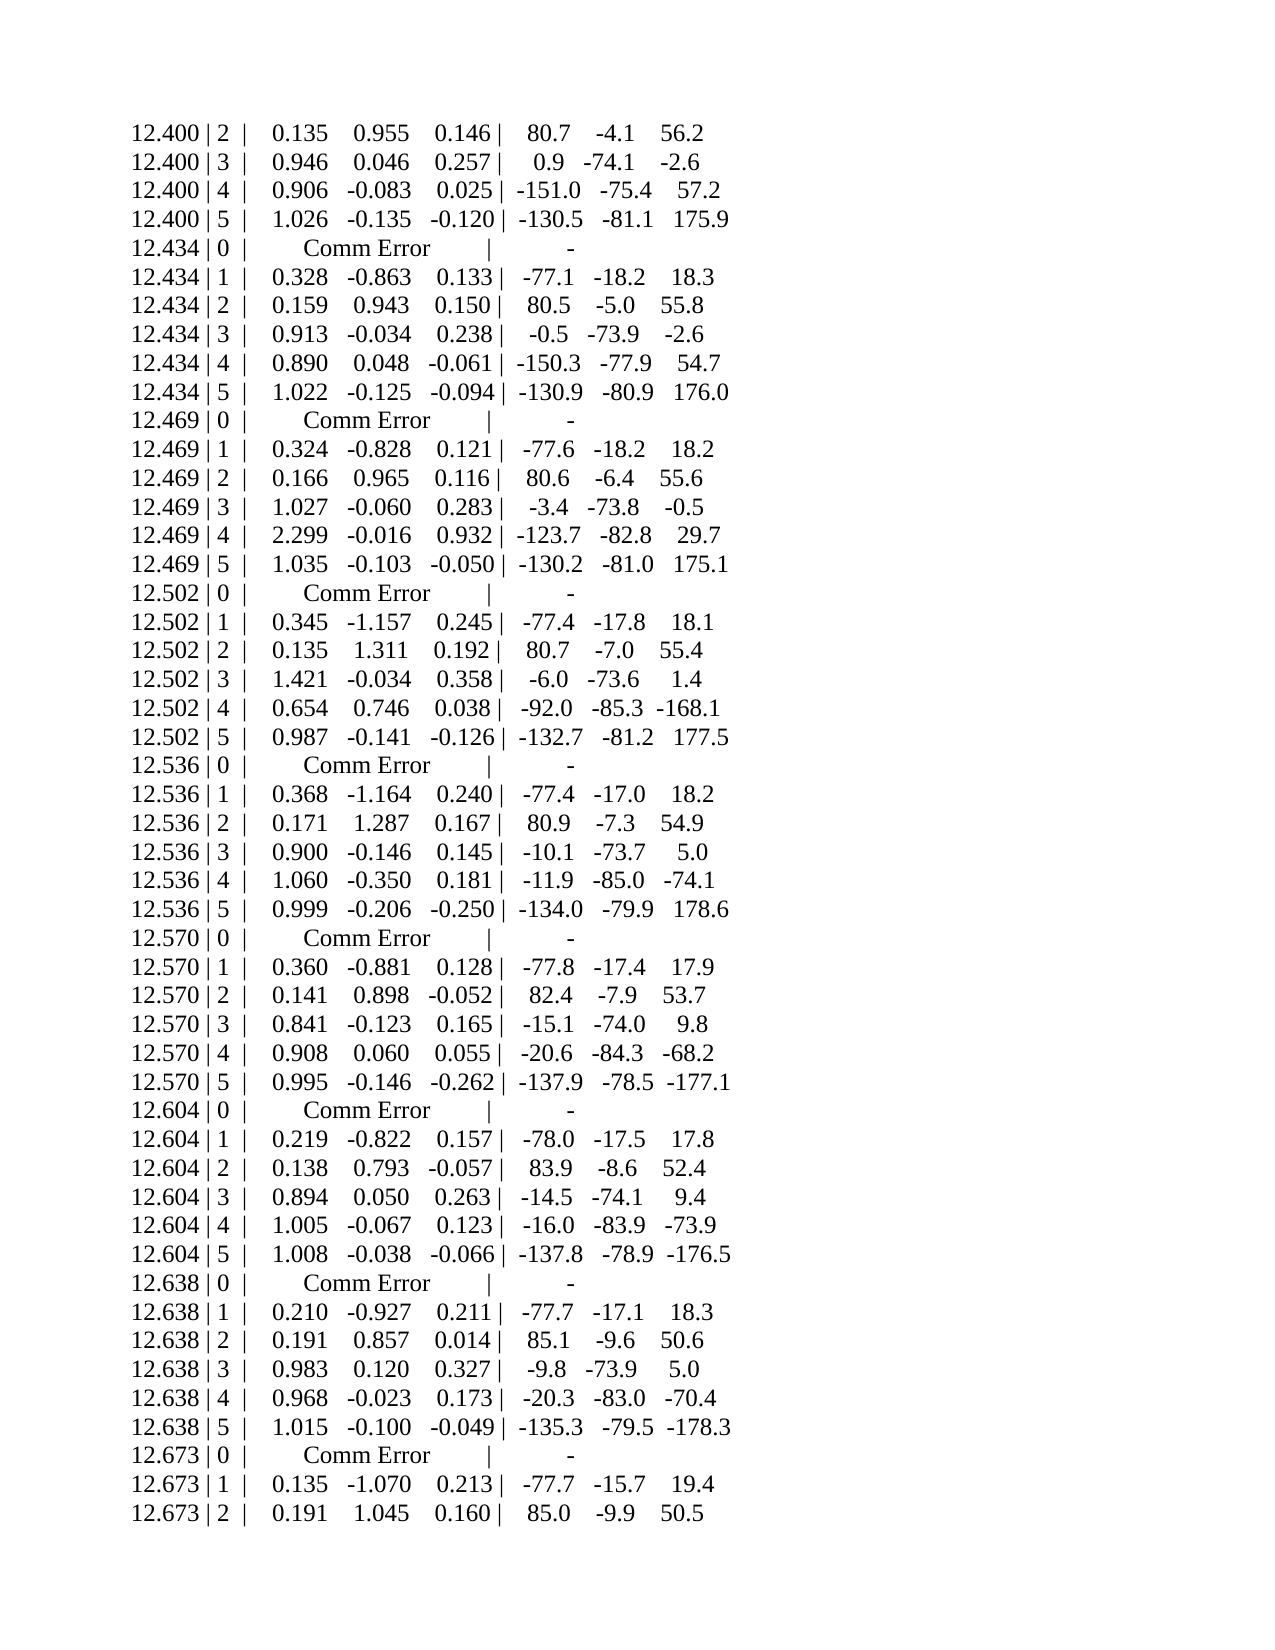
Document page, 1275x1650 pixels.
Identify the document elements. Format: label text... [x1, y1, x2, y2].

text 12.638 | 3 | 0.983 0.120 0.327 | -9.8 -73.9 5.0 [118, 1354, 1157, 1383]
text 12.673 | 2 | 0.191 1.045 0.160 | 85.0 -9.9 50.5 [118, 1498, 1157, 1527]
text 12.570 | 2 | 0.141 0.898 -0.052 | 82.4 -7.9 53.7 [118, 981, 1157, 1009]
text 12.502 | 3 | 1.421 -0.034 0.358 | -6.0 -73.6 1.4 [118, 664, 1157, 693]
text 12.502 | 2 | 0.135 1.311 0.192 | 80.7 -7.0 55.4 [118, 636, 1157, 664]
text 12.400 | 5 | 1.026 -0.135 -0.120 | -130.5 -81.1 175.9 [118, 204, 1157, 233]
text 12.673 | 0 | Comm Error | - [118, 1441, 1157, 1469]
text 12.434 | 2 | 0.159 0.943 0.150 | 80.5 -5.0 55.8 [118, 291, 1157, 319]
text 12.604 | 5 | 1.008 -0.038 -0.066 | -137.8 -78.9 -176.5 [118, 1239, 1157, 1268]
text 12.604 | 1 | 0.219 -0.822 0.157 | -78.0 -17.5 17.8 [118, 1124, 1157, 1153]
text 12.673 | 1 | 0.135 -1.070 0.213 | -77.7 -15.7 19.4 [118, 1469, 1157, 1498]
text 12.570 | 5 | 0.995 -0.146 -0.262 | -137.9 -78.5 -177.1 [118, 1067, 1157, 1096]
text 12.434 | 5 | 1.022 -0.125 -0.094 | -130.9 -80.9 176.0 [118, 377, 1157, 406]
text 12.638 | 5 | 1.015 -0.100 -0.049 | -135.3 -79.5 -178.3 [118, 1412, 1157, 1441]
text 12.638 | 2 | 0.191 0.857 0.014 | 85.1 -9.6 50.6 [118, 1326, 1157, 1354]
text 12.469 | 1 | 0.324 -0.828 0.121 | -77.6 -18.2 18.2 [118, 434, 1157, 463]
text 12.604 | 3 | 0.894 0.050 0.263 | -14.5 -74.1 9.4 [118, 1182, 1157, 1211]
text 12.400 | 2 | 0.135 0.955 0.146 | 80.7 -4.1 56.2 [118, 118, 1157, 147]
text 12.502 | 0 | Comm Error | - [118, 578, 1157, 607]
text 12.434 | 3 | 0.913 -0.034 0.238 | -0.5 -73.9 -2.6 [118, 319, 1157, 348]
text 12.570 | 0 | Comm Error | - [118, 923, 1157, 952]
text 12.604 | 0 | Comm Error | - [118, 1096, 1157, 1124]
text 12.536 | 3 | 0.900 -0.146 0.145 | -10.1 -73.7 5.0 [118, 837, 1157, 866]
text 12.502 | 5 | 0.987 -0.141 -0.126 | -132.7 -81.2 177.5 [118, 722, 1157, 751]
text 12.400 | 4 | 0.906 -0.083 0.025 | -151.0 -75.4 57.2 [118, 176, 1157, 204]
text 12.638 | 0 | Comm Error | - [118, 1268, 1157, 1297]
text 12.536 | 0 | Comm Error | - [118, 751, 1157, 779]
text 12.638 | 1 | 0.210 -0.927 0.211 | -77.7 -17.1 18.3 [118, 1297, 1157, 1326]
text 12.570 | 1 | 0.360 -0.881 0.128 | -77.8 -17.4 17.9 [118, 952, 1157, 981]
text 12.434 | 1 | 0.328 -0.863 0.133 | -77.1 -18.2 18.3 [118, 262, 1157, 291]
text 12.604 | 4 | 1.005 -0.067 0.123 | -16.0 -83.9 -73.9 [118, 1211, 1157, 1239]
text 12.536 | 1 | 0.368 -1.164 0.240 | -77.4 -17.0 18.2 [118, 779, 1157, 808]
text 12.570 | 3 | 0.841 -0.123 0.165 | -15.1 -74.0 9.8 [118, 1009, 1157, 1038]
text 12.469 | 2 | 0.166 0.965 0.116 | 80.6 -6.4 55.6 [118, 463, 1157, 492]
text 12.469 | 5 | 1.035 -0.103 -0.050 | -130.2 -81.0 175.1 [118, 549, 1157, 578]
text 12.502 | 4 | 0.654 0.746 0.038 | -92.0 -85.3 -168.1 [118, 693, 1157, 722]
text 12.469 | 4 | 2.299 -0.016 0.932 | -123.7 -82.8 29.7 [118, 521, 1157, 549]
text 12.604 | 2 | 0.138 0.793 -0.057 | 83.9 -8.6 52.4 [118, 1153, 1157, 1182]
text 12.536 | 2 | 0.171 1.287 0.167 | 80.9 -7.3 54.9 [118, 808, 1157, 837]
text 12.536 | 5 | 0.999 -0.206 -0.250 | -134.0 -79.9 178.6 [118, 894, 1157, 923]
text 12.570 | 4 | 0.908 0.060 0.055 | -20.6 -84.3 -68.2 [118, 1038, 1157, 1067]
text 12.400 | 3 | 0.946 0.046 0.257 | 0.9 -74.1 -2.6 [118, 147, 1157, 176]
text 12.536 | 4 | 1.060 -0.350 0.181 | -11.9 -85.0 -74.1 [118, 866, 1157, 894]
text 12.469 | 0 | Comm Error | - [118, 406, 1157, 434]
text 12.434 | 0 | Comm Error | - [118, 233, 1157, 262]
text 12.469 | 3 | 1.027 -0.060 0.283 | -3.4 -73.8 -0.5 [118, 492, 1157, 521]
text 12.434 | 4 | 0.890 0.048 -0.061 | -150.3 -77.9 54.7 [118, 348, 1157, 377]
text 12.502 | 1 | 0.345 -1.157 0.245 | -77.4 -17.8 18.1 [118, 607, 1157, 636]
text 12.638 | 4 | 0.968 -0.023 0.173 | -20.3 -83.0 -70.4 [118, 1383, 1157, 1412]
